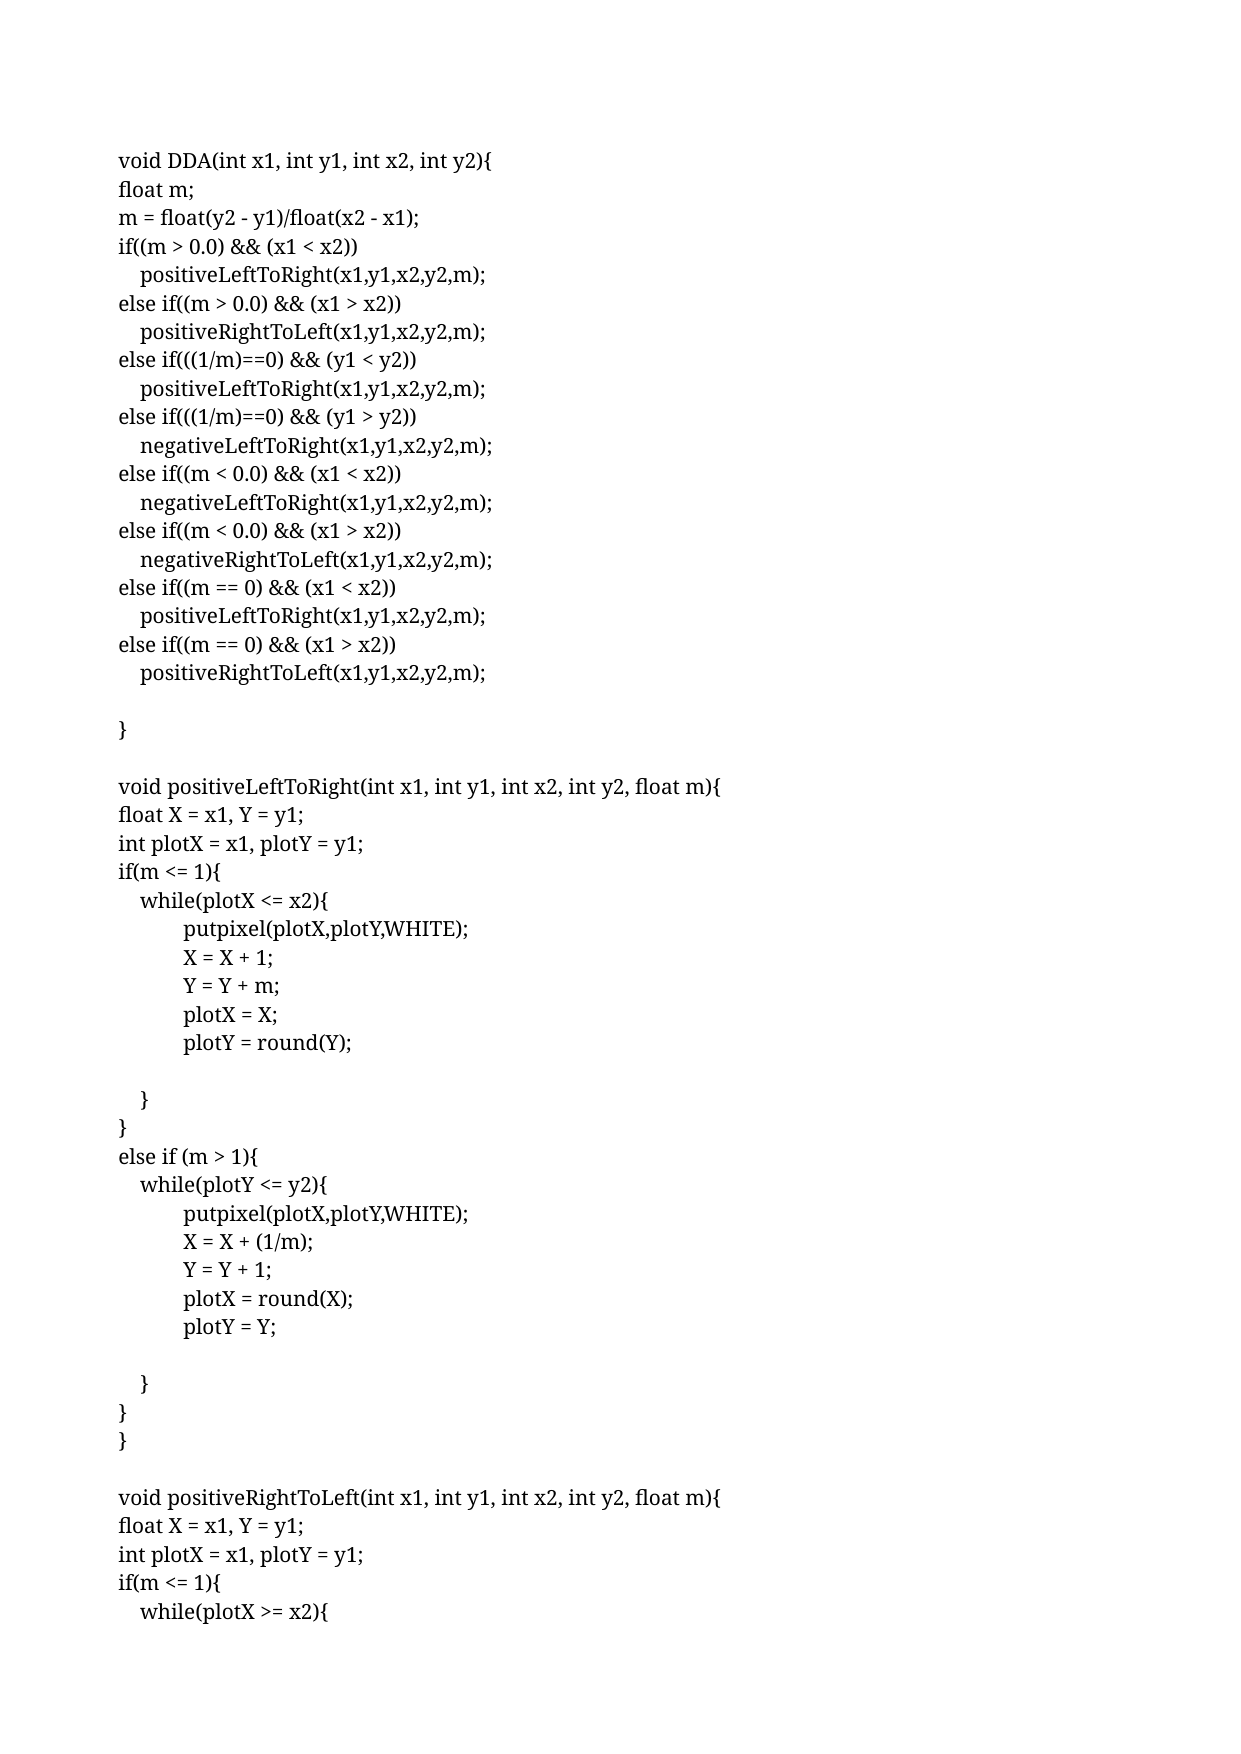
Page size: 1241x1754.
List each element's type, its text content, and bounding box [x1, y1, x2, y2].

text int plotX = x1, plotY = y1; [118, 1540, 1122, 1568]
text else if((m == 0) && (x1 > x2)) [118, 630, 1122, 658]
text else if(((1/m)==0) && (y1 < y2)) [118, 346, 1122, 374]
text } [118, 1398, 1122, 1426]
text negativeLeftToRight(x1,y1,x2,y2,m); [118, 488, 1122, 516]
text X = X + (1/m); [118, 1227, 1122, 1256]
text else if((m < 0.0) && (x1 > x2)) [118, 516, 1122, 545]
text float m; [118, 175, 1122, 203]
text else if(((1/m)==0) && (y1 > y2)) [118, 402, 1122, 431]
text Y = Y + 1; [118, 1256, 1122, 1284]
text if(m <= 1){ [118, 1568, 1122, 1597]
text if(m <= 1){ [118, 857, 1122, 886]
text } [118, 1085, 1122, 1113]
text while(plotX >= x2){ [118, 1597, 1122, 1625]
text positiveLeftToRight(x1,y1,x2,y2,m); [118, 602, 1122, 630]
text negativeLeftToRight(x1,y1,x2,y2,m); [118, 431, 1122, 459]
text positiveRightToLeft(x1,y1,x2,y2,m); [118, 317, 1122, 346]
text } [118, 1113, 1122, 1142]
text } [118, 715, 1122, 744]
text else if (m > 1){ [118, 1142, 1122, 1170]
text void DDA(int x1, int y1, int x2, int y2){ [118, 147, 1122, 175]
text while(plotY <= y2){ [118, 1170, 1122, 1199]
text } [118, 1369, 1122, 1398]
text m = float(y2 - y1)/float(x2 - x1); [118, 203, 1122, 232]
text plotY = Y; [118, 1312, 1122, 1341]
text else if((m > 0.0) && (x1 > x2)) [118, 289, 1122, 317]
text positiveLeftToRight(x1,y1,x2,y2,m); [118, 374, 1122, 402]
text if((m > 0.0) && (x1 < x2)) [118, 232, 1122, 260]
text while(plotX <= x2){ [118, 886, 1122, 914]
text putpixel(plotX,plotY,WHITE); [118, 1199, 1122, 1227]
text int plotX = x1, plotY = y1; [118, 829, 1122, 857]
text void positiveLeftToRight(int x1, int y1, int x2, int y2, float m){ [118, 772, 1122, 801]
text plotY = round(Y); [118, 1028, 1122, 1057]
text plotX = X; [118, 1000, 1122, 1028]
text } [118, 1426, 1122, 1455]
text positiveLeftToRight(x1,y1,x2,y2,m); [118, 260, 1122, 289]
text putpixel(plotX,plotY,WHITE); [118, 914, 1122, 943]
text Y = Y + m; [118, 971, 1122, 1000]
text positiveRightToLeft(x1,y1,x2,y2,m); [118, 658, 1122, 687]
text void positiveRightToLeft(int x1, int y1, int x2, int y2, float m){ [118, 1483, 1122, 1512]
text else if((m == 0) && (x1 < x2)) [118, 573, 1122, 602]
text plotX = round(X); [118, 1284, 1122, 1312]
text negativeRightToLeft(x1,y1,x2,y2,m); [118, 545, 1122, 573]
text else if((m < 0.0) && (x1 < x2)) [118, 459, 1122, 488]
text float X = x1, Y = y1; [118, 1512, 1122, 1540]
text X = X + 1; [118, 943, 1122, 971]
text float X = x1, Y = y1; [118, 801, 1122, 829]
